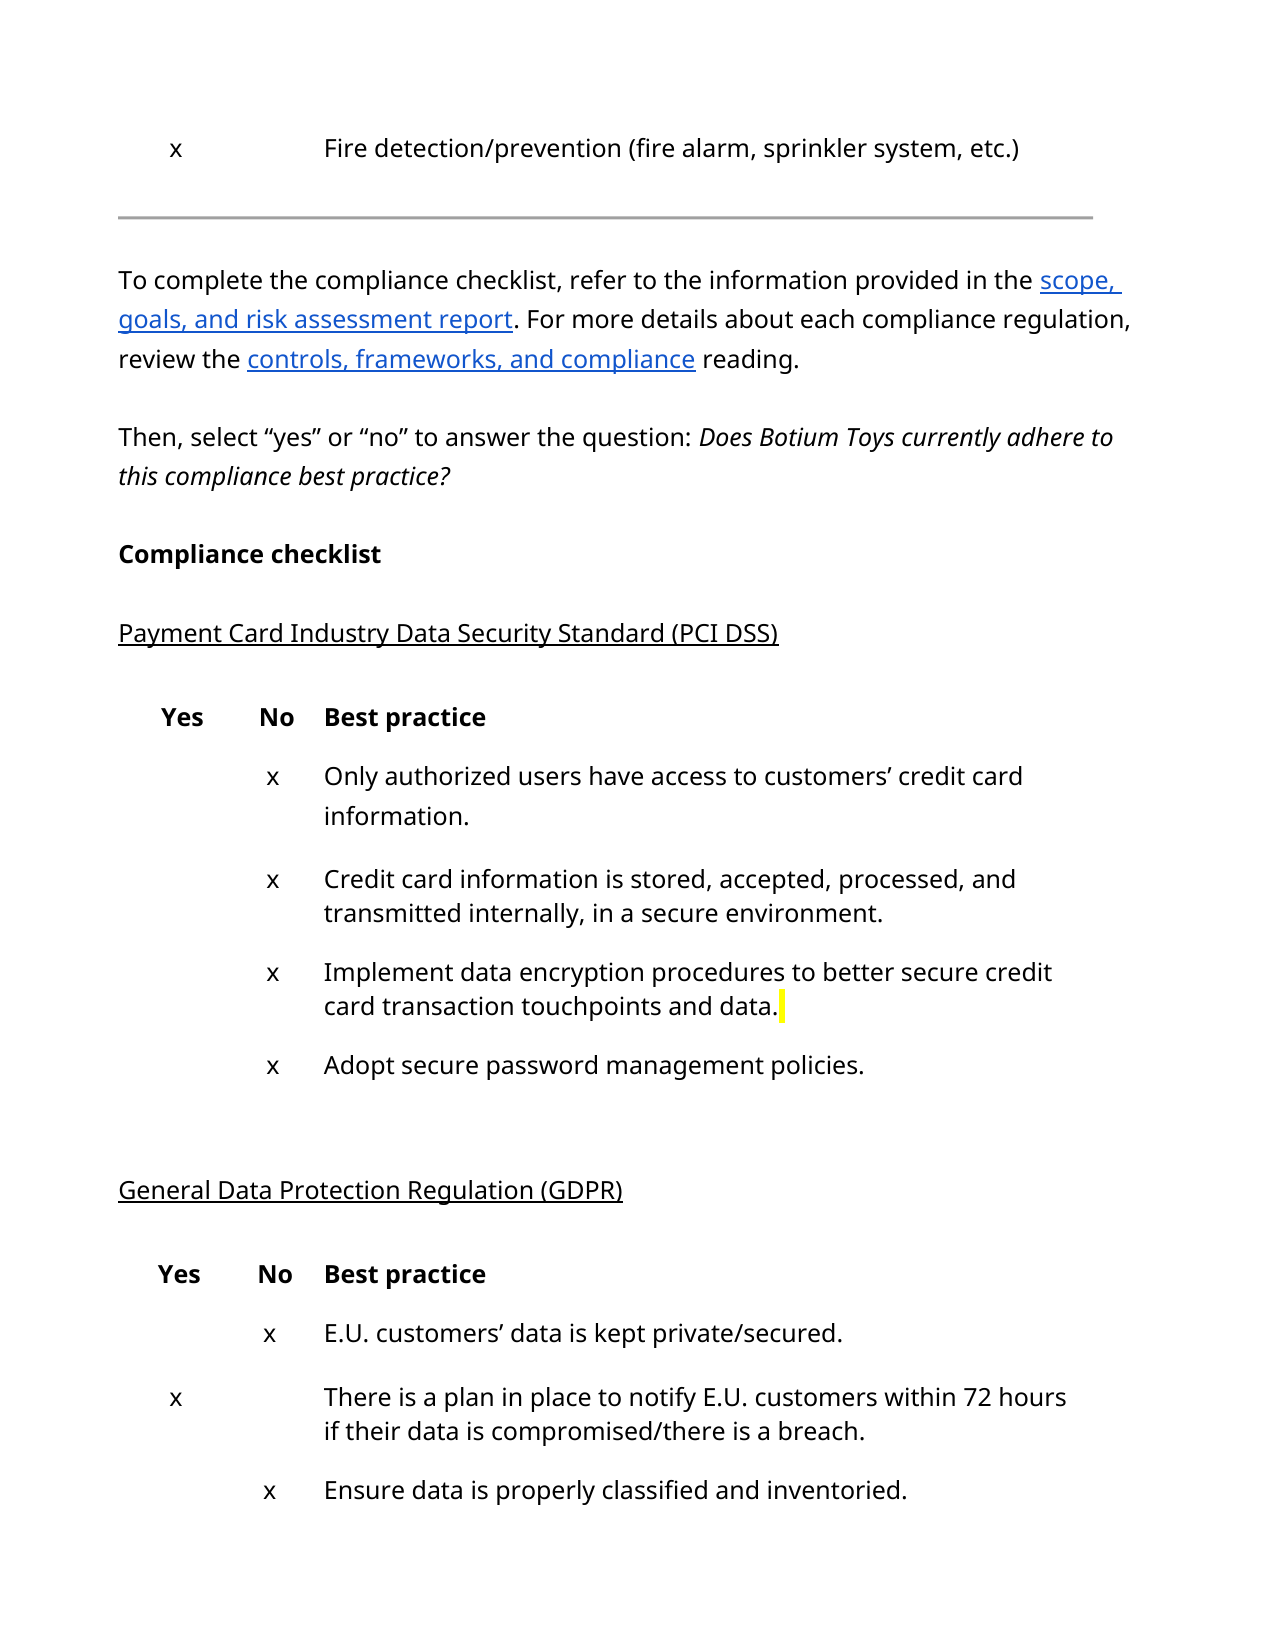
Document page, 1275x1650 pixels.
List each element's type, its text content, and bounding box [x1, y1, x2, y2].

table_cell E.U. customers’ data is kept private/secured. [313, 1306, 1092, 1365]
table_cell Credit card information is stored, accepted, processed, and transmitted internally, in a secure environment. [313, 851, 1092, 940]
table_cell x [215, 1462, 309, 1517]
table_cell x [218, 944, 309, 1033]
table_cell x [218, 1037, 309, 1092]
table_header Yes [121, 690, 214, 744]
table_header Best practice [313, 1247, 1092, 1301]
text Then, select “yes” or “no” to answer the question: Does Botium Toys currently adhere to this compliance best practice? [118, 420, 1157, 493]
table_cell [121, 1037, 214, 1092]
table_cell Adopt secure password management policies. [313, 1037, 1092, 1092]
table_header Yes [121, 1247, 211, 1301]
table_cell Implement data encryption procedures to better secure credit card transaction touchpoints and data. [313, 944, 1092, 1033]
table_cell x [218, 749, 309, 847]
text General Data Protection Regulation (GDPR) [118, 1173, 1157, 1207]
table_header No [215, 1247, 309, 1301]
text Compliance checklist [118, 537, 1157, 571]
table_cell [121, 851, 214, 940]
table_cell [121, 1462, 211, 1517]
table_header No [218, 690, 309, 744]
table_cell x [121, 1369, 211, 1458]
table_cell There is a plan in place to notify E.U. customers within 72 hours if their data is compromised/there is a breach. [313, 1369, 1092, 1458]
text Payment Card Industry Data Security Standard (PCI DSS) [118, 616, 1157, 649]
table_cell x [121, 120, 211, 175]
table_cell Ensure data is properly classified and inventoried. [313, 1462, 1092, 1517]
table_cell [215, 1369, 309, 1458]
table_cell [121, 749, 214, 847]
table_cell [121, 1306, 211, 1365]
table_cell x [215, 1306, 309, 1365]
table_cell Fire detection/prevention (fire alarm, sprinkler system, etc.) [313, 120, 1092, 175]
text To complete the compliance checklist, refer to the information provided in the scope, goals, and risk assessment report. For more details about each compliance regulation, review the controls, frameworks, and compliance reading. [118, 263, 1157, 375]
table_cell x [218, 851, 309, 940]
table_cell [121, 944, 214, 1033]
table_header Best practice [313, 690, 1092, 744]
table_cell [215, 120, 309, 175]
table_cell Only authorized users have access to customers’ credit card information. [313, 749, 1092, 847]
